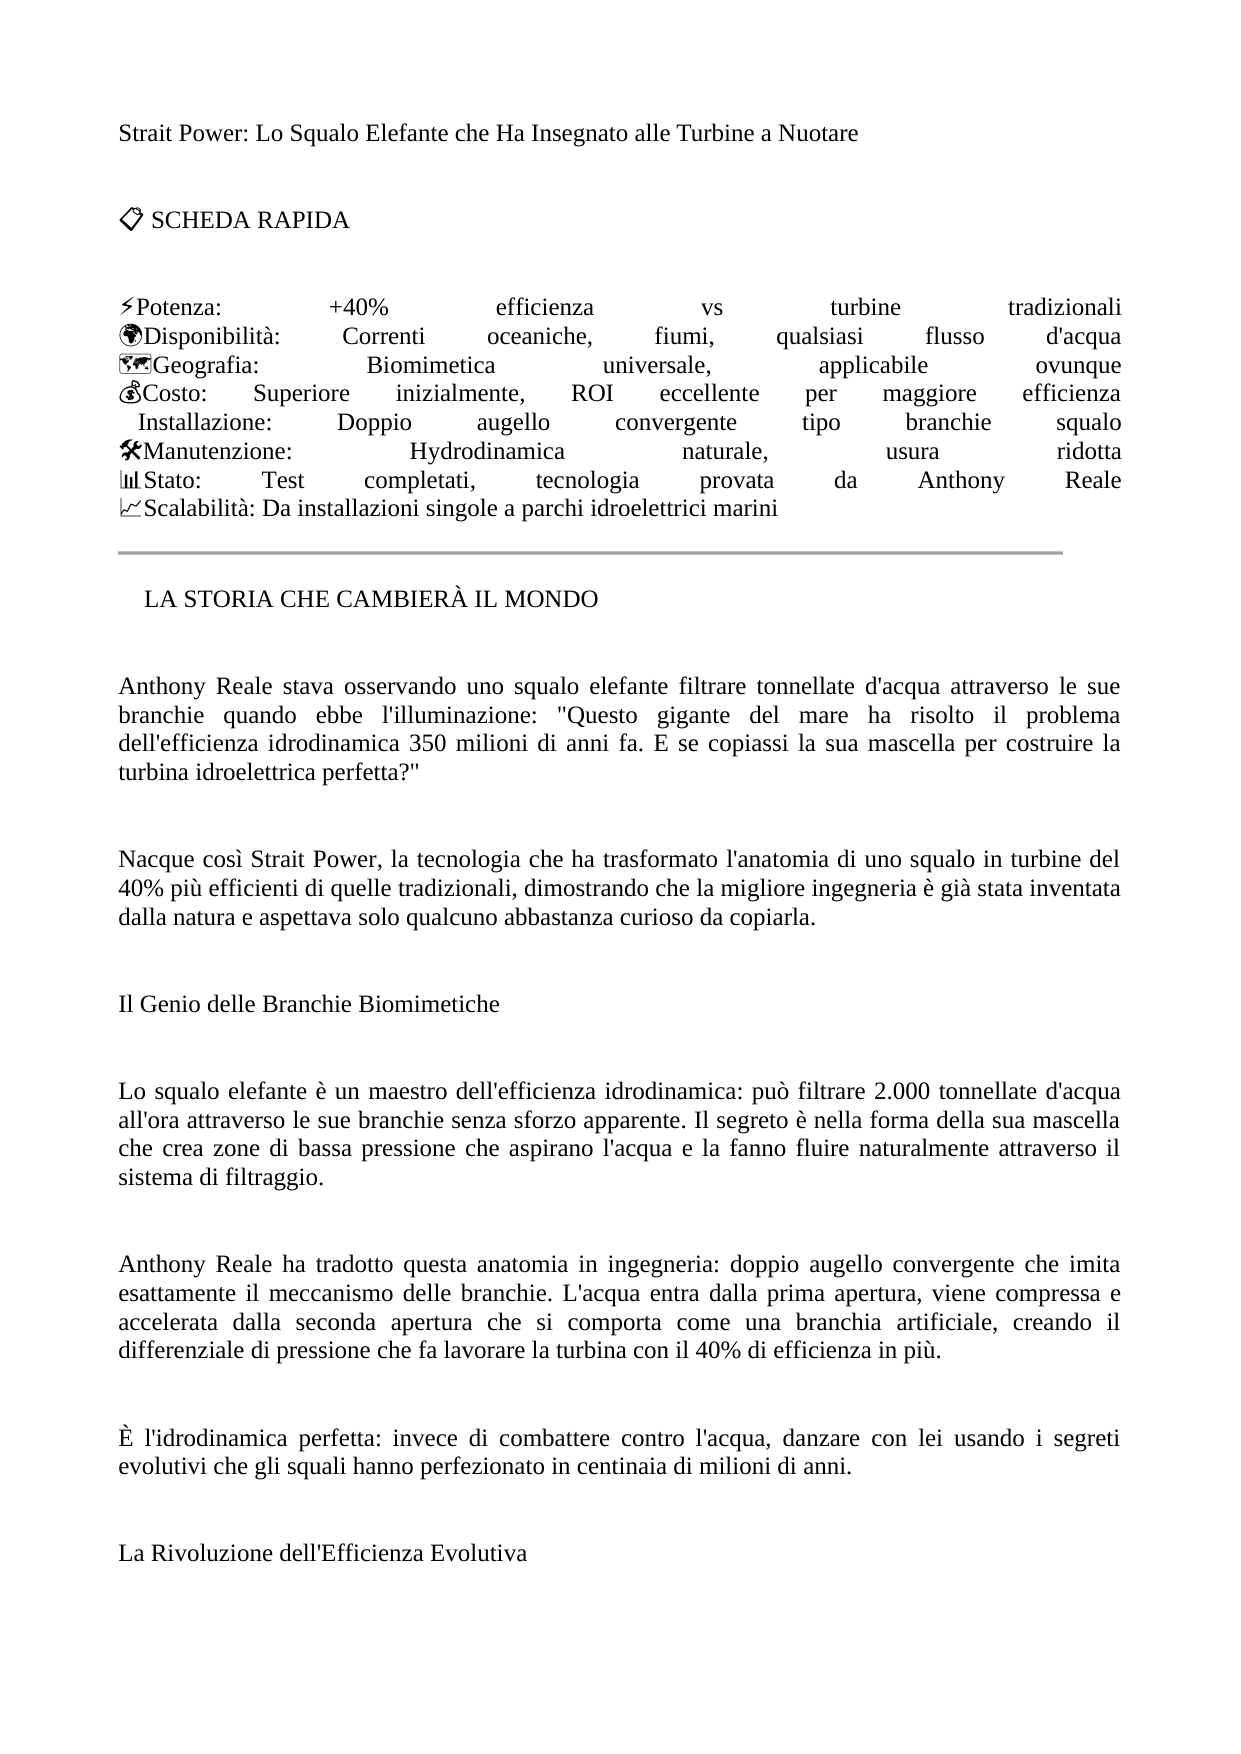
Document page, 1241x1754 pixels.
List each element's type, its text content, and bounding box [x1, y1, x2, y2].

text Lo squalo elefante è un maestro dell'efficienza idrodinamica: può filtrare 2.000 tonnellate d'acqua all'ora attraverso le sue branchie senza sforzo apparente. Il segreto è nella forma della sua mascella che crea zone di bassa pressione che aspirano l'acqua e la fanno fluire naturalmente attraverso il sistema di filtraggio. [118, 1076, 1122, 1191]
subtitle La Rivoluzione dell'Efficienza Evolutiva [118, 1538, 1122, 1567]
text ⚡Potenza: +40% efficienza vs turbine tradizionali 🌍Disponibilità: Correnti oceaniche, fiumi, qualsiasi flusso d'acqua 🗺️Geografia: Biomimetica universale, applicabile ovunque 💰Costo: Superiore inizialmente, ROI eccellente per maggiore efficienza 🔧Installazione: Doppio augello convergente tipo branchie squalo 🛠️Manutenzione: Hydrodinamica naturale, usura ridotta 📊Stato: Test completati, tecnologia provata da Anthony Reale 📈Scalabilità: Da installazioni singole a parchi idroelettrici marini [118, 292, 1122, 522]
subtitle Il Genio delle Branchie Biomimetiche [118, 989, 1122, 1018]
text Nacque così Strait Power, la tecnologia che ha trasformato l'anatomia di uno squalo in turbine del 40% più efficienti di quelle tradizionali, dimostrando che la migliore ingegneria è già stata inventata dalla natura e aspettava solo qualcuno abbastanza curioso da copiarla. [118, 844, 1122, 931]
subtitle 📋 SCHEDA RAPIDA [118, 205, 1122, 234]
text Anthony Reale stava osservando uno squalo elefante filtrare tonnellate d'acqua attraverso le sue branchie quando ebbe l'illuminazione: "Questo gigante del mare ha risolto il problema dell'efficienza idrodinamica 350 milioni di anni fa. E se copiassi la sua mascella per costruire la turbina idroelettrica perfetta?" [118, 671, 1122, 786]
subtitle 📖 LA STORIA CHE CAMBIERÀ IL MONDO [118, 584, 1122, 613]
text Anthony Reale ha tradotto questa anatomia in ingegneria: doppio augello convergente che imita esattamente il meccanismo delle branchie. L'acqua entra dalla prima apertura, viene compressa e accelerata dalla seconda apertura che si comporta come una branchia artificiale, creando il differenziale di pressione che fa lavorare la turbina con il 40% di efficienza in più. [118, 1249, 1122, 1364]
text È l'idrodinamica perfetta: invece di combattere contro l'acqua, danzare con lei usando i segreti evolutivi che gli squali hanno perfezionato in centinaia di milioni di anni. [118, 1423, 1122, 1480]
subtitle Strait Power: Lo Squalo Elefante che Ha Insegnato alle Turbine a Nuotare [118, 118, 1122, 147]
